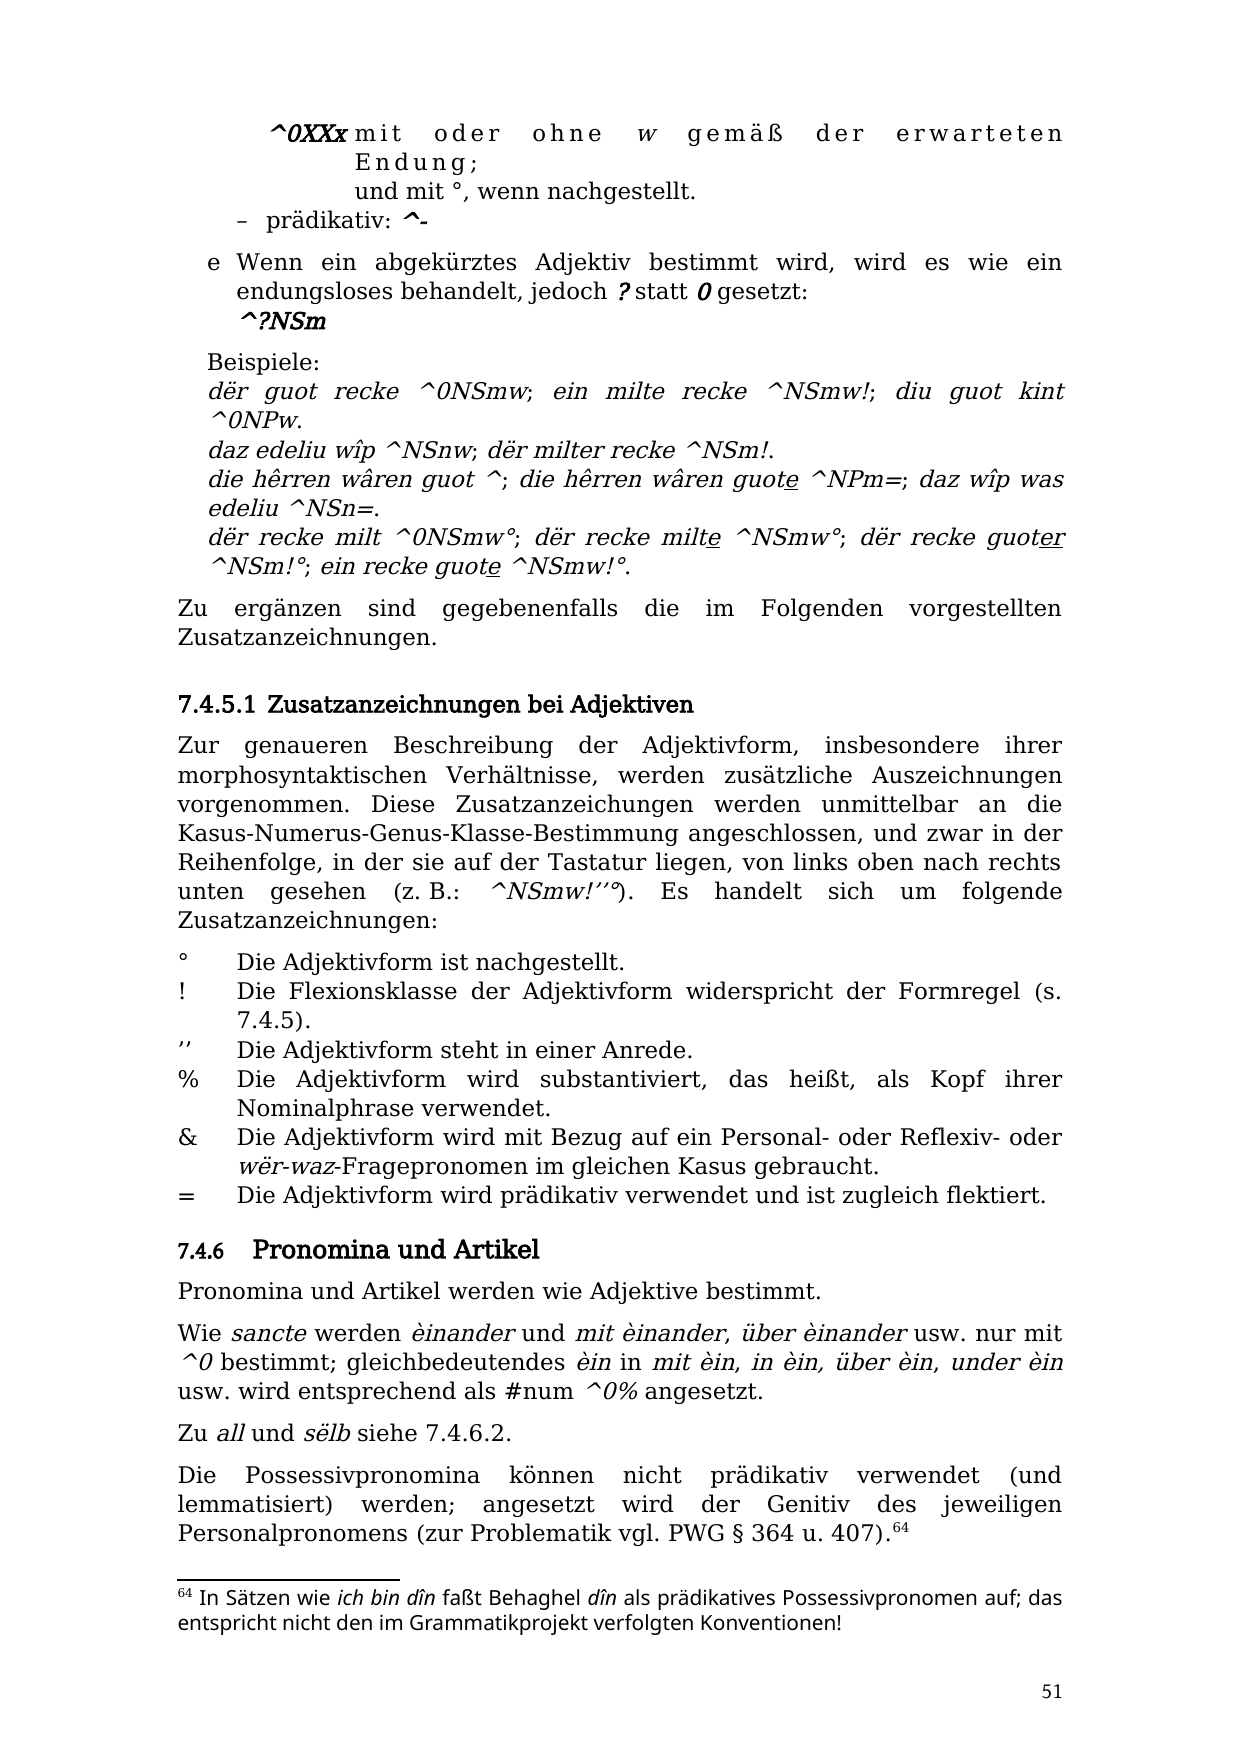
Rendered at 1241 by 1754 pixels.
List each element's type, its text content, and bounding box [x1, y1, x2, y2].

subtitle Zusatzanzeichnungen bei Adjektiven [177, 689, 1063, 718]
text ^?NSm [236, 306, 1063, 335]
text Beispiele: [207, 347, 1063, 376]
text In Sätzen wie ich bin dîn faßt Behaghel dîn als prädikatives Possessivpronomen auf; das entspricht nicht den im Grammatikprojekt verfolgten Konventionen! [177, 1586, 1063, 1636]
text ° Die Adjektivform ist nachgestellt. [177, 947, 1063, 976]
text Wie sancte werden èinander und mit èinander, über èinander usw. nur mit ^0 bestimmt; gleichbedeutendes èin in mit èin, in èin, über èin, under èin usw. wird entsprechend als #num ^0% angesetzt. [177, 1318, 1063, 1406]
text die hêr­ren wâren guot ^­; die hêrren wâren guote ^NPm=; daz wîp was edeliu ^NSn=. [207, 464, 1063, 522]
text % Die Adjektivform wird substantiviert, das heißt, als Kopf ihrer Nominalphrase verwendet. [177, 1064, 1063, 1122]
text dër recke milt ^0NSmw°; dër recke milte ^NSmw°; dër recke guoter ^NSm!°; ein recke guote ^NSmw!°. [207, 522, 1063, 581]
text dër guot recke ^0NSmw; ein milte recke ^NSmw!; diu guot kint ^0NPw. [207, 376, 1063, 435]
text und mit °, wenn nachgestellt. [354, 176, 1063, 206]
subtitle Pronomina und Artikel [177, 1235, 1063, 1264]
text Die Possessivpronomina können nicht prädikativ verwendet (und lemmatisiert) werden; angesetzt wird der Genitiv des jeweiligen Personalpronomens (zur Problematik vgl. PWG § 364 u. 407). [177, 1460, 1063, 1547]
text daz edeliu wîp ^NSnw; dër milter recke ^NSm!. [207, 435, 1063, 464]
text & Die Adjektivform wird mit Bezug auf ein Personal- oder Reflexiv- oder wër-waz-Frage­pro­nomen im gleichen Kasus gebraucht. [177, 1122, 1063, 1181]
text = Die Adjektivform wird prädikativ verwendet und ist zugleich flektiert. [177, 1181, 1063, 1210]
text Pronomina und Artikel werden wie Adjektive bestimmt. [177, 1276, 1063, 1306]
text Zu ergänzen sind gegebenenfalls die im Folgenden vorgestellten Zusatzanzeichnungen. [177, 593, 1063, 651]
text – prädikativ: ^- [236, 206, 1063, 235]
text ’’ Die Adjektivform steht in einer Anrede. [177, 1035, 1063, 1064]
text ! Die Flexionsklasse der Adjektivform widerspricht der Formregel (s. 7.4.5). [177, 976, 1063, 1035]
text e Wenn ein abgekürztes Adjektiv bestimmt wird, wird es wie ein endungsloses behandelt, jedoch ? statt 0 gesetzt: [207, 247, 1063, 306]
text Zur genaueren Beschreibung der Adjektivform, insbesondere ihrer morphosyntaktischen Ver­hält­nisse, werden zusätzliche Auszeichnungen vorgenommen. Diese Zusatzanzeichungen werden unmittelbar an die Kasus-Numerus-Genus-Klasse-Bestimmung angeschlossen, und zwar in der Reihenfolge, in der sie auf der Tastatur liegen, von links oben nach rechts unten gesehen (z. B.: ^NSmw!’’°). Es handelt sich um folgende Zusatzanzeichnungen: [177, 731, 1063, 935]
text ^0XXx mit oder ohne w gemäß der erwarteten Endung; [266, 118, 1063, 176]
text Zu all und sëlb siehe 7.4.6.2. [177, 1418, 1063, 1447]
